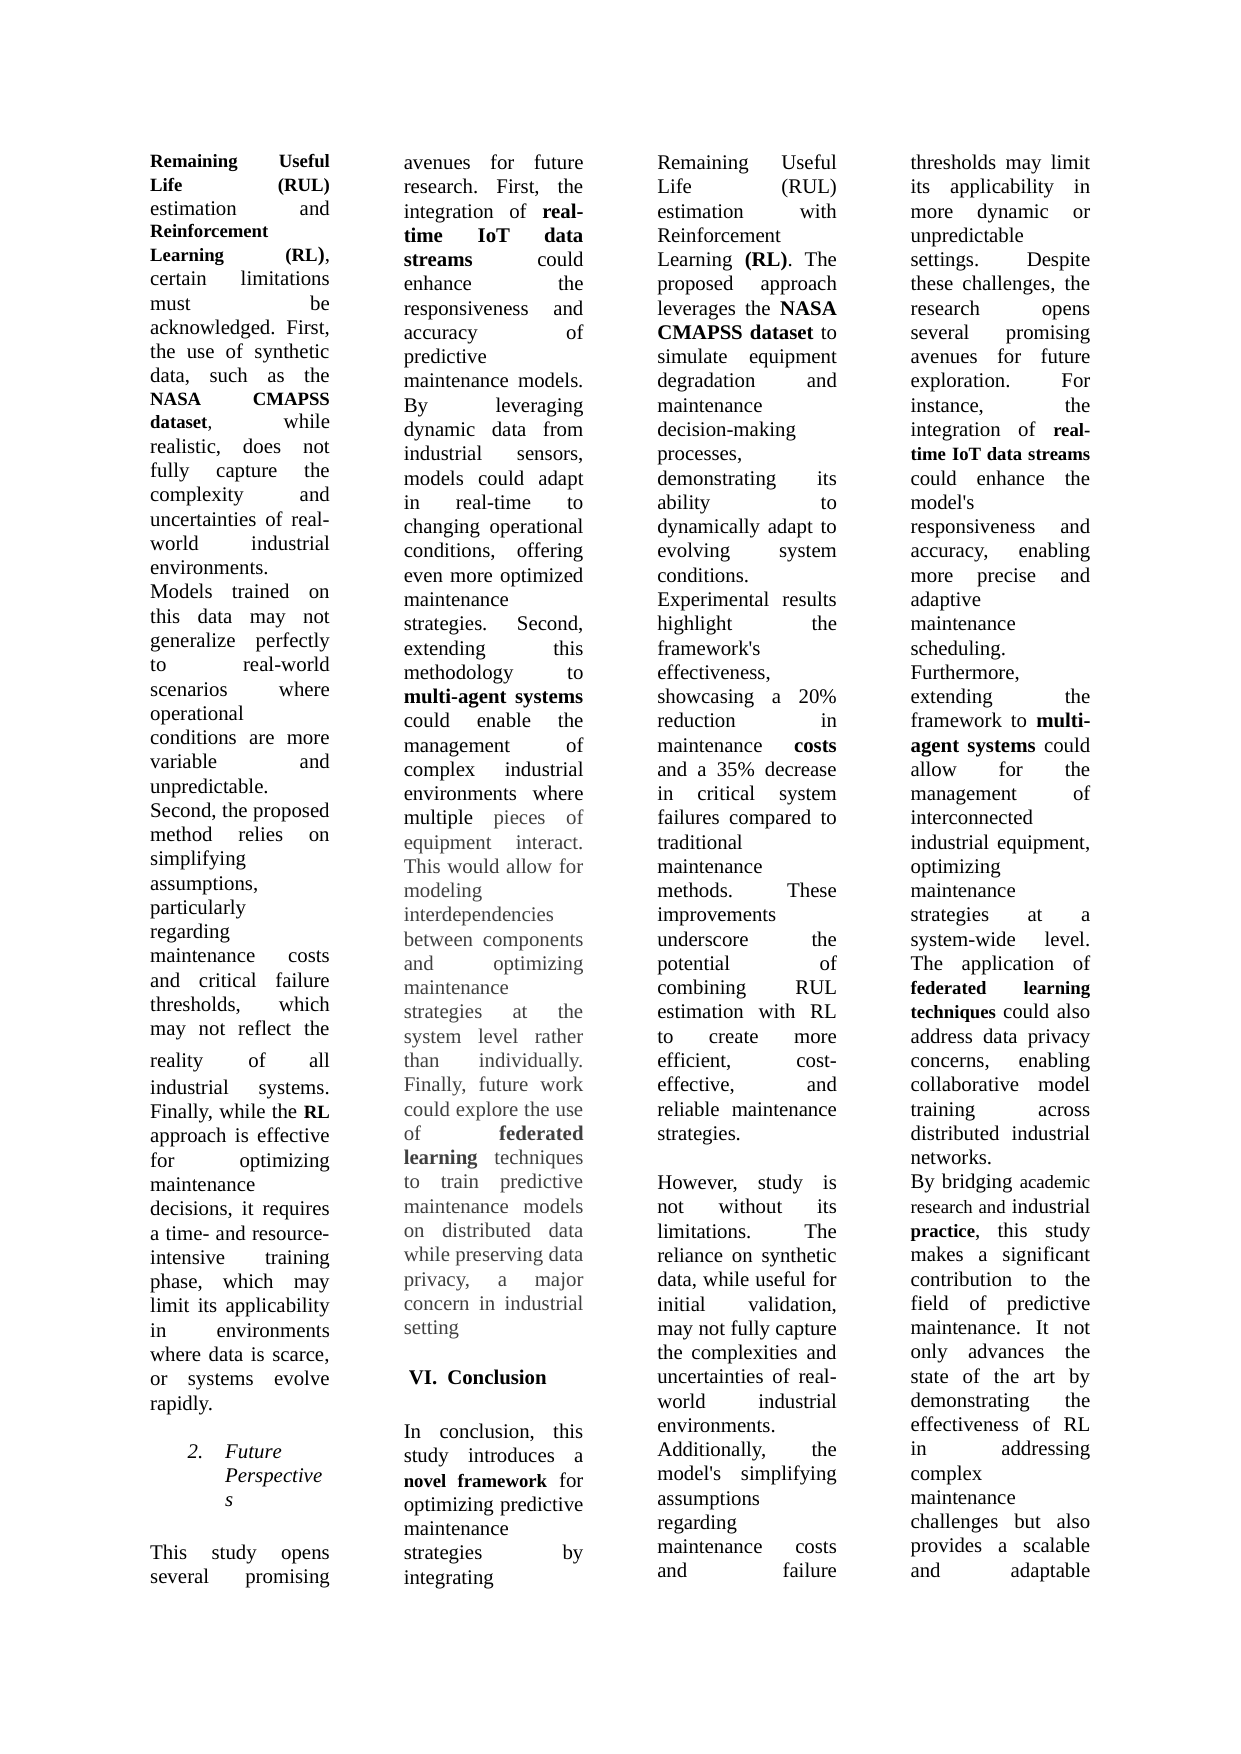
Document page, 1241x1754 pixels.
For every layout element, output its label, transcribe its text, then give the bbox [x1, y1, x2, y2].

text This study opens several promising [150, 1539, 330, 1588]
text Remaining Useful Life (RUL) estimation with Reinforcement Learning (RL). The proposed approach leverages the NASA CMAPSS dataset to simulate equipment degradation and maintenance decision-making processes, demonstrating its ability to dynamically adapt to evolving system conditions. Experimental results highlight the framework's effectiveness, showcasing a 20% reduction in maintenance costs and a 35% decrease in critical system failures compared to traditional maintenance methods. These improvements underscore the potential of combining RUL estimation with RL to create more efficient, cost-effective, and reliable maintenance strategies. [657, 150, 837, 1145]
list Future Perspectives [187, 1439, 330, 1511]
text However, study is not without its limitations. The reliance on synthetic data, while useful for initial validation, may not fully capture the complexities and uncertainties of real-world industrial environments. Additionally, the model's simplifying assumptions regarding maintenance costs and failure [657, 1170, 837, 1582]
text In conclusion, this study introduces a novel framework for optimizing predictive maintenance strategies by integrating [403, 1419, 583, 1589]
text avenues for future research. First, the integration of real-time IoT data streams could enhance the responsiveness and accuracy of predictive maintenance models. By leveraging dynamic data from industrial sensors, models could adapt in real-time to changing operational conditions, offering even more optimized maintenance strategies. Second, extending this methodology to multi-agent systems could enable the management of complex industrial environments where multiple pieces of equipment interact. This would allow for modeling interdependencies between components and optimizing maintenance strategies at the system level rather than individually. Finally, future work could explore the use of federated learning techniques to train predictive maintenance models on distributed data while preserving data privacy, a major concern in industrial setting [403, 150, 583, 1339]
text Remaining Useful Life (RUL) estimation and Reinforcement Learning (RL), certain limitations must be acknowledged. First, the use of synthetic data, such as the NASA CMAPSS dataset, while realistic, does not fully capture the complexity and uncertainties of real-world industrial environments. Models trained on this data may not generalize perfectly to real-world scenarios where operational conditions are more variable and unpredictable. Second, the proposed method relies on simplifying assumptions, particularly regarding maintenance costs and critical failure thresholds, which may not reflect the reality of all industrial systems. Finally, while the RL approach is effective for optimizing maintenance decisions, it requires a time- and resource-intensive training phase, which may limit its applicability in environments where data is scarce, or systems evolve rapidly. [150, 150, 330, 1414]
subtitle VI. Conclusion [403, 1363, 583, 1391]
text By bridging academic research and industrial practice, this study makes a significant contribution to the field of predictive maintenance. It not only advances the state of the art by demonstrating the effectiveness of RL in addressing complex maintenance challenges but also provides a scalable and adaptable [910, 1169, 1090, 1582]
text thresholds may limit its applicability in more dynamic or unpredictable settings. Despite these challenges, the research opens several promising avenues for future exploration. For instance, the integration of real-time IoT data streams could enhance the model's responsiveness and accuracy, enabling more precise and adaptive maintenance scheduling. Furthermore, extending the framework to multi-agent systems could allow for the management of interconnected industrial equipment, optimizing maintenance strategies at a system-wide level. The application of federated learning techniques could also address data privacy concerns, enabling collaborative model training across distributed industrial networks. [910, 150, 1090, 1169]
